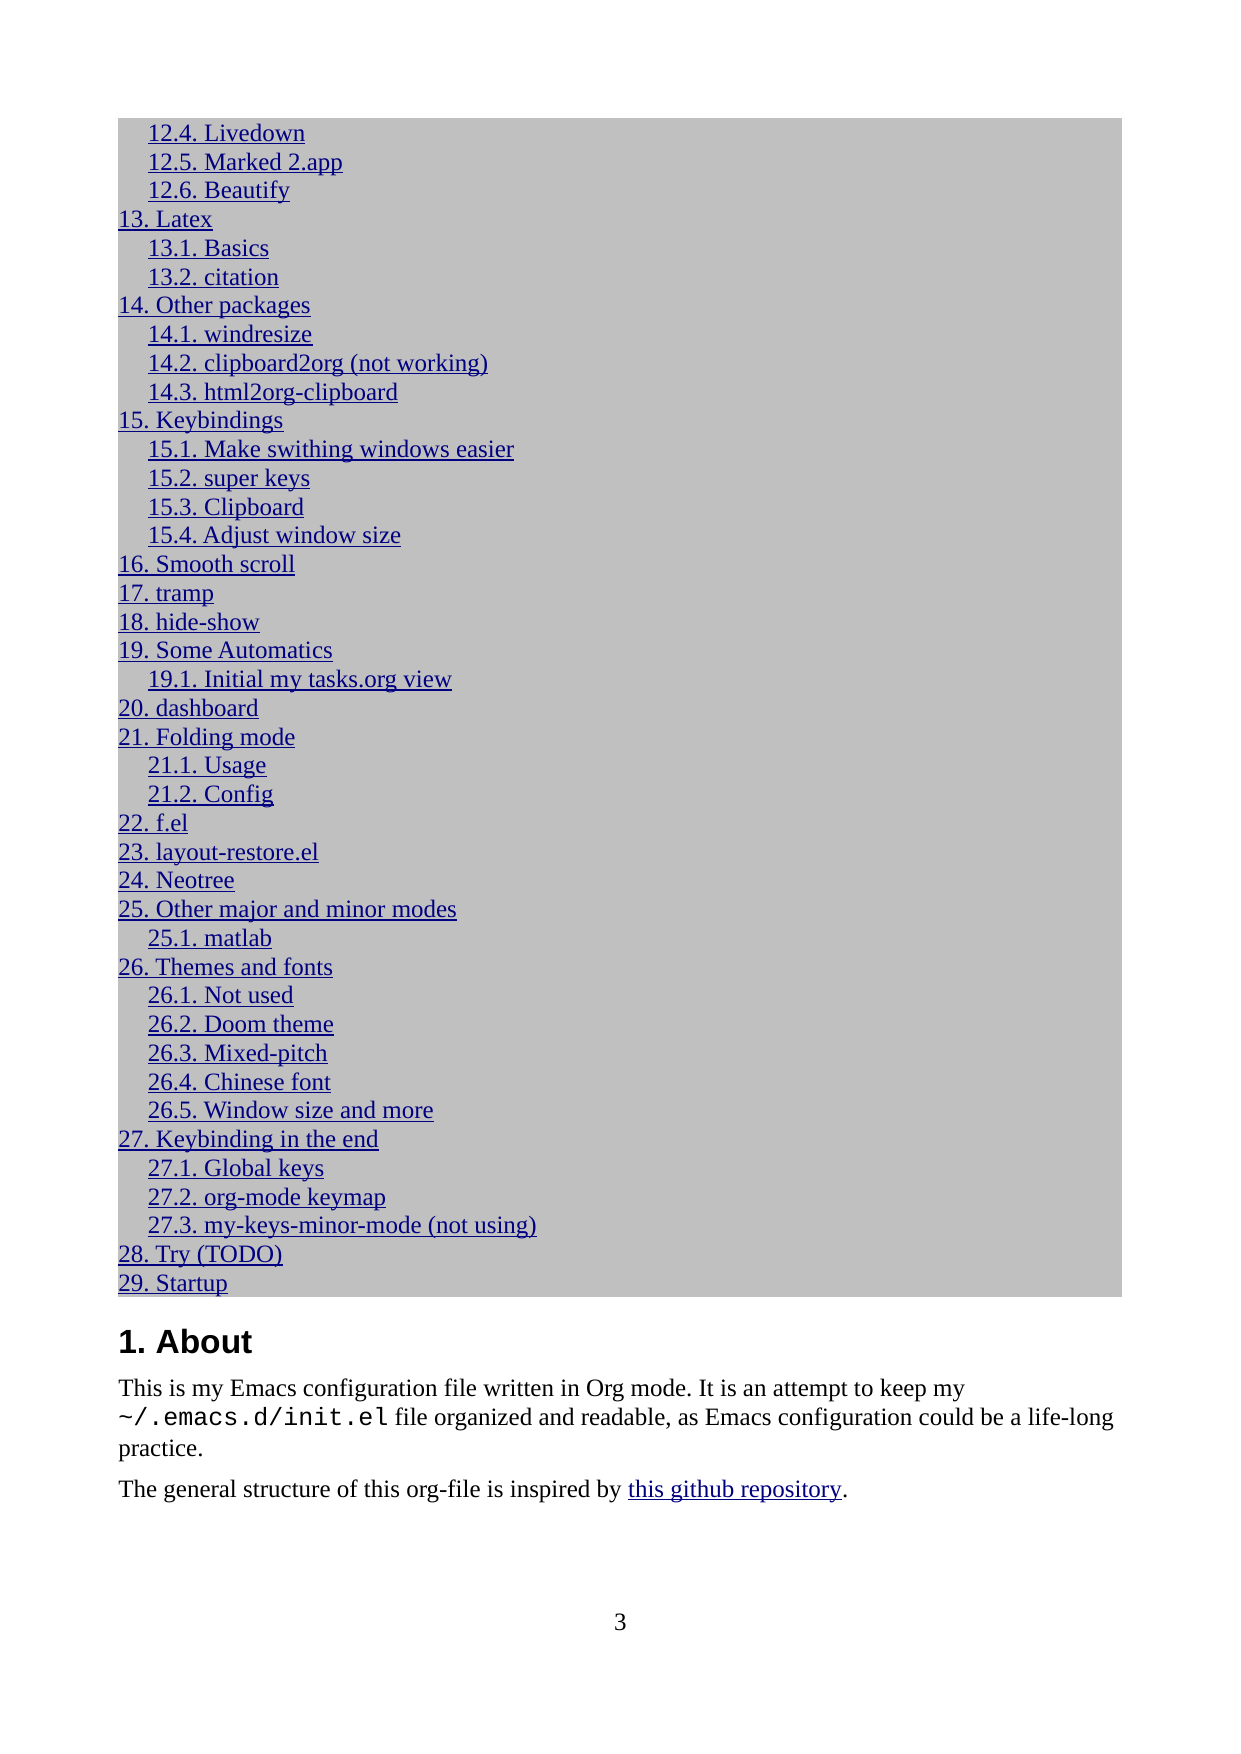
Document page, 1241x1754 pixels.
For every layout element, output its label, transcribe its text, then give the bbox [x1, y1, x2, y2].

text 27.1. Global keys [148, 1153, 1122, 1182]
text 16. Smooth scroll [118, 549, 1122, 578]
text 26. Themes and fonts [118, 952, 1122, 981]
text 18. hide-show [118, 607, 1122, 636]
text 19.1. Initial my tasks.org view [148, 664, 1122, 693]
text 12.6. Beautify [148, 176, 1122, 204]
text 26.5. Window size and more [148, 1096, 1122, 1124]
text 20. dashboard [118, 693, 1122, 722]
text 15.3. Clipboard [148, 492, 1122, 521]
text 27. Keybinding in the end [118, 1124, 1122, 1153]
text 26.4. Chinese font [148, 1067, 1122, 1096]
subtitle About [118, 1322, 1122, 1361]
text 25. Other major and minor modes [118, 894, 1122, 923]
text 23. layout-restore.el [118, 837, 1122, 866]
text 22. f.el [118, 808, 1122, 837]
text 29. Startup [118, 1268, 1122, 1297]
text 27.2. org-mode keymap [148, 1182, 1122, 1211]
text 28. Try (TODO) [118, 1239, 1122, 1268]
text The general structure of this org-file is inspired by this github repository. [118, 1474, 1122, 1503]
text 13.1. Basics [148, 233, 1122, 262]
text 27.3. my-keys-minor-mode (not using) [148, 1211, 1122, 1239]
text 15.2. super keys [148, 463, 1122, 492]
text 12.5. Marked 2.app [148, 147, 1122, 176]
text 19. Some Automatics [118, 636, 1122, 664]
text 26.1. Not used [148, 981, 1122, 1009]
text This is my Emacs configuration file written in Org mode. It is an attempt to keep my ~/.emacs.d/init.el file organized and readable, as Emacs configuration could be a life-long practice. [118, 1373, 1122, 1461]
text 15. Keybindings [118, 406, 1122, 434]
text 15.1. Make swithing windows easier [148, 434, 1122, 463]
text 17. tramp [118, 578, 1122, 607]
text 25.1. matlab [148, 923, 1122, 952]
text 14.3. html2org-clipboard [148, 377, 1122, 406]
text 21.2. Config [148, 779, 1122, 808]
text 21.1. Usage [148, 751, 1122, 779]
text 26.2. Doom theme [148, 1009, 1122, 1038]
text 12.4. Livedown [148, 118, 1122, 147]
text 14. Other packages [118, 291, 1122, 319]
text 13.2. citation [148, 262, 1122, 291]
text 26.3. Mixed-pitch [148, 1038, 1122, 1067]
text 15.4. Adjust window size [148, 521, 1122, 549]
text 14.2. clipboard2org (not working) [148, 348, 1122, 377]
text 13. Latex [118, 204, 1122, 233]
text 24. Neotree [118, 866, 1122, 894]
text 21. Folding mode [118, 722, 1122, 751]
text 14.1. windresize [148, 319, 1122, 348]
